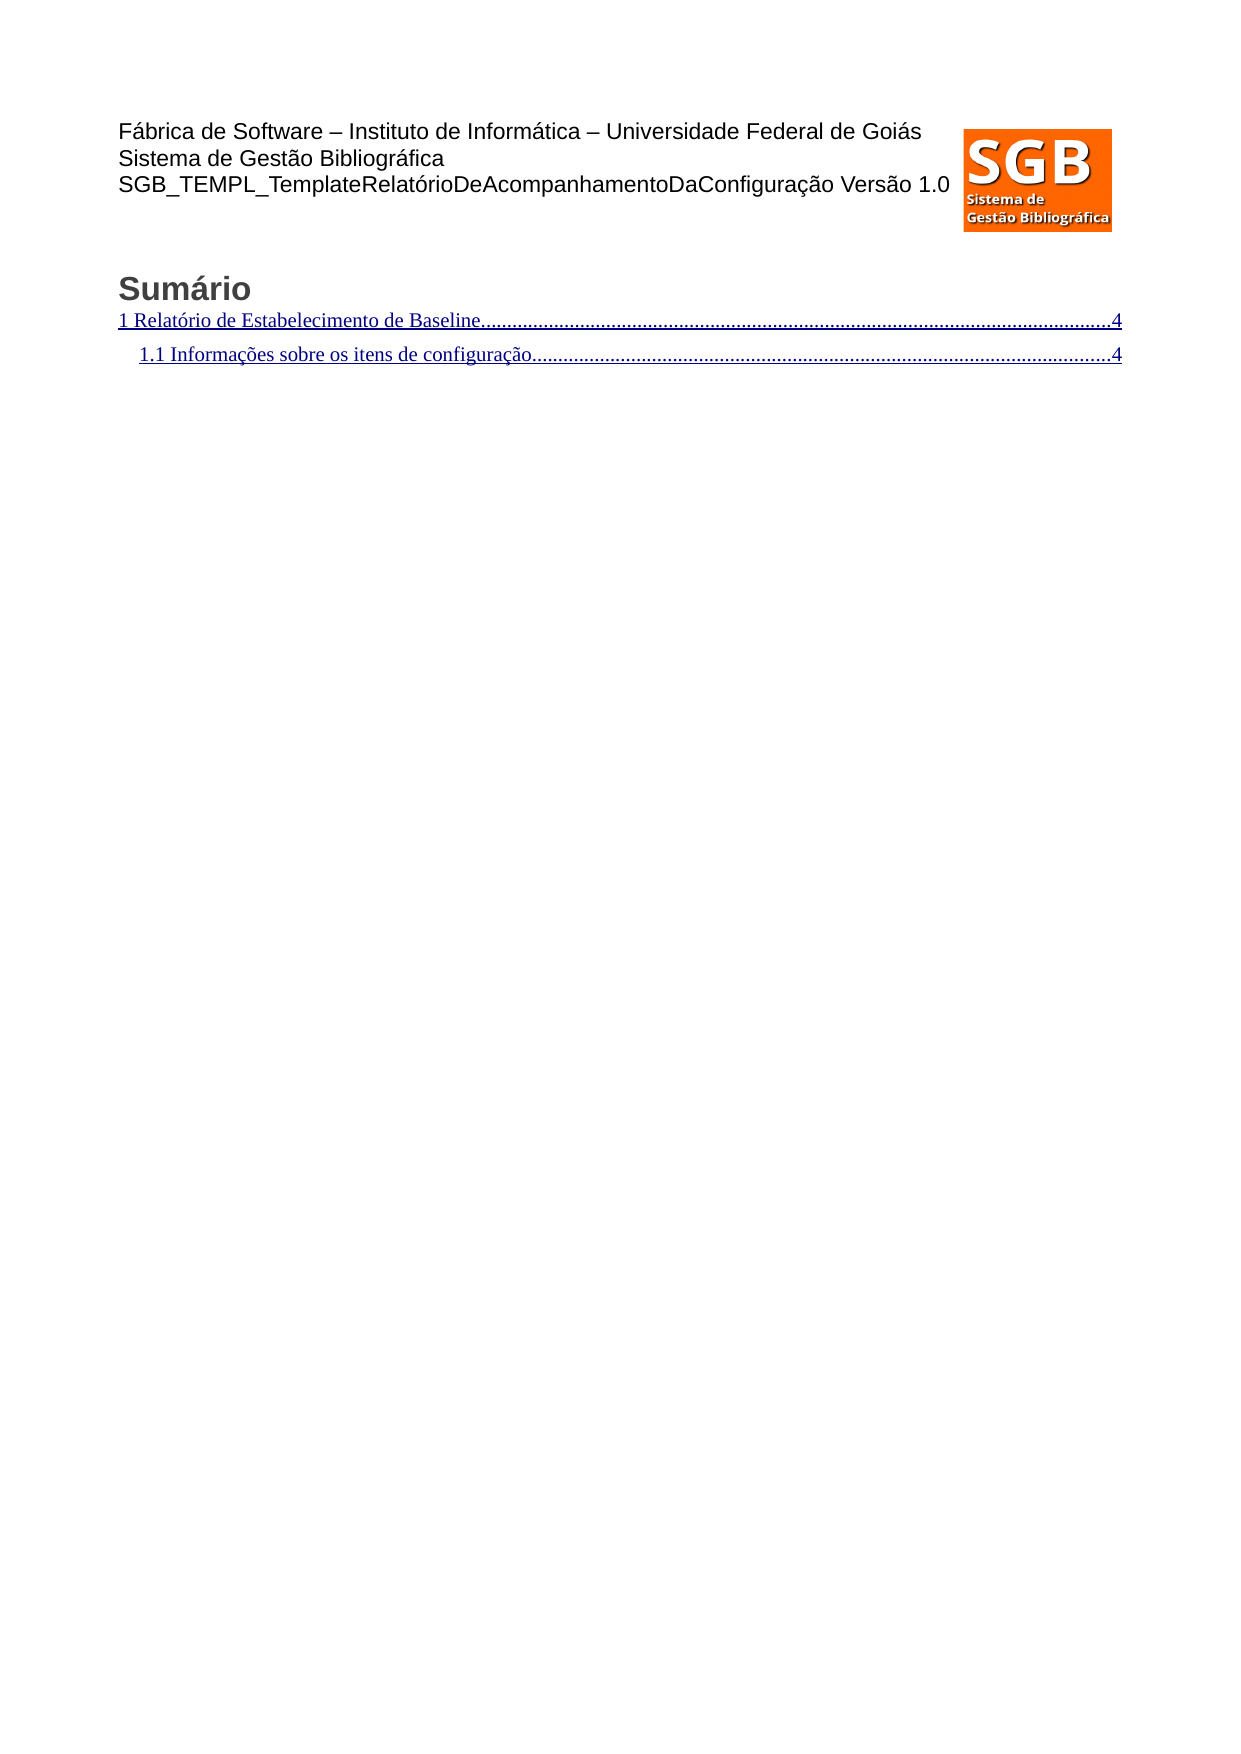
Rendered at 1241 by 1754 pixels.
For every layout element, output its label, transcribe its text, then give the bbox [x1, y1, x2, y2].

subtitle Sumário [118, 269, 1122, 308]
picture [963, 129, 1112, 232]
text 1.1 Informações sobre os itens de configuração 4 [139, 342, 1122, 363]
text 1 Relatório de Estabelecimento de Baseline. 4 [118, 308, 1122, 328]
